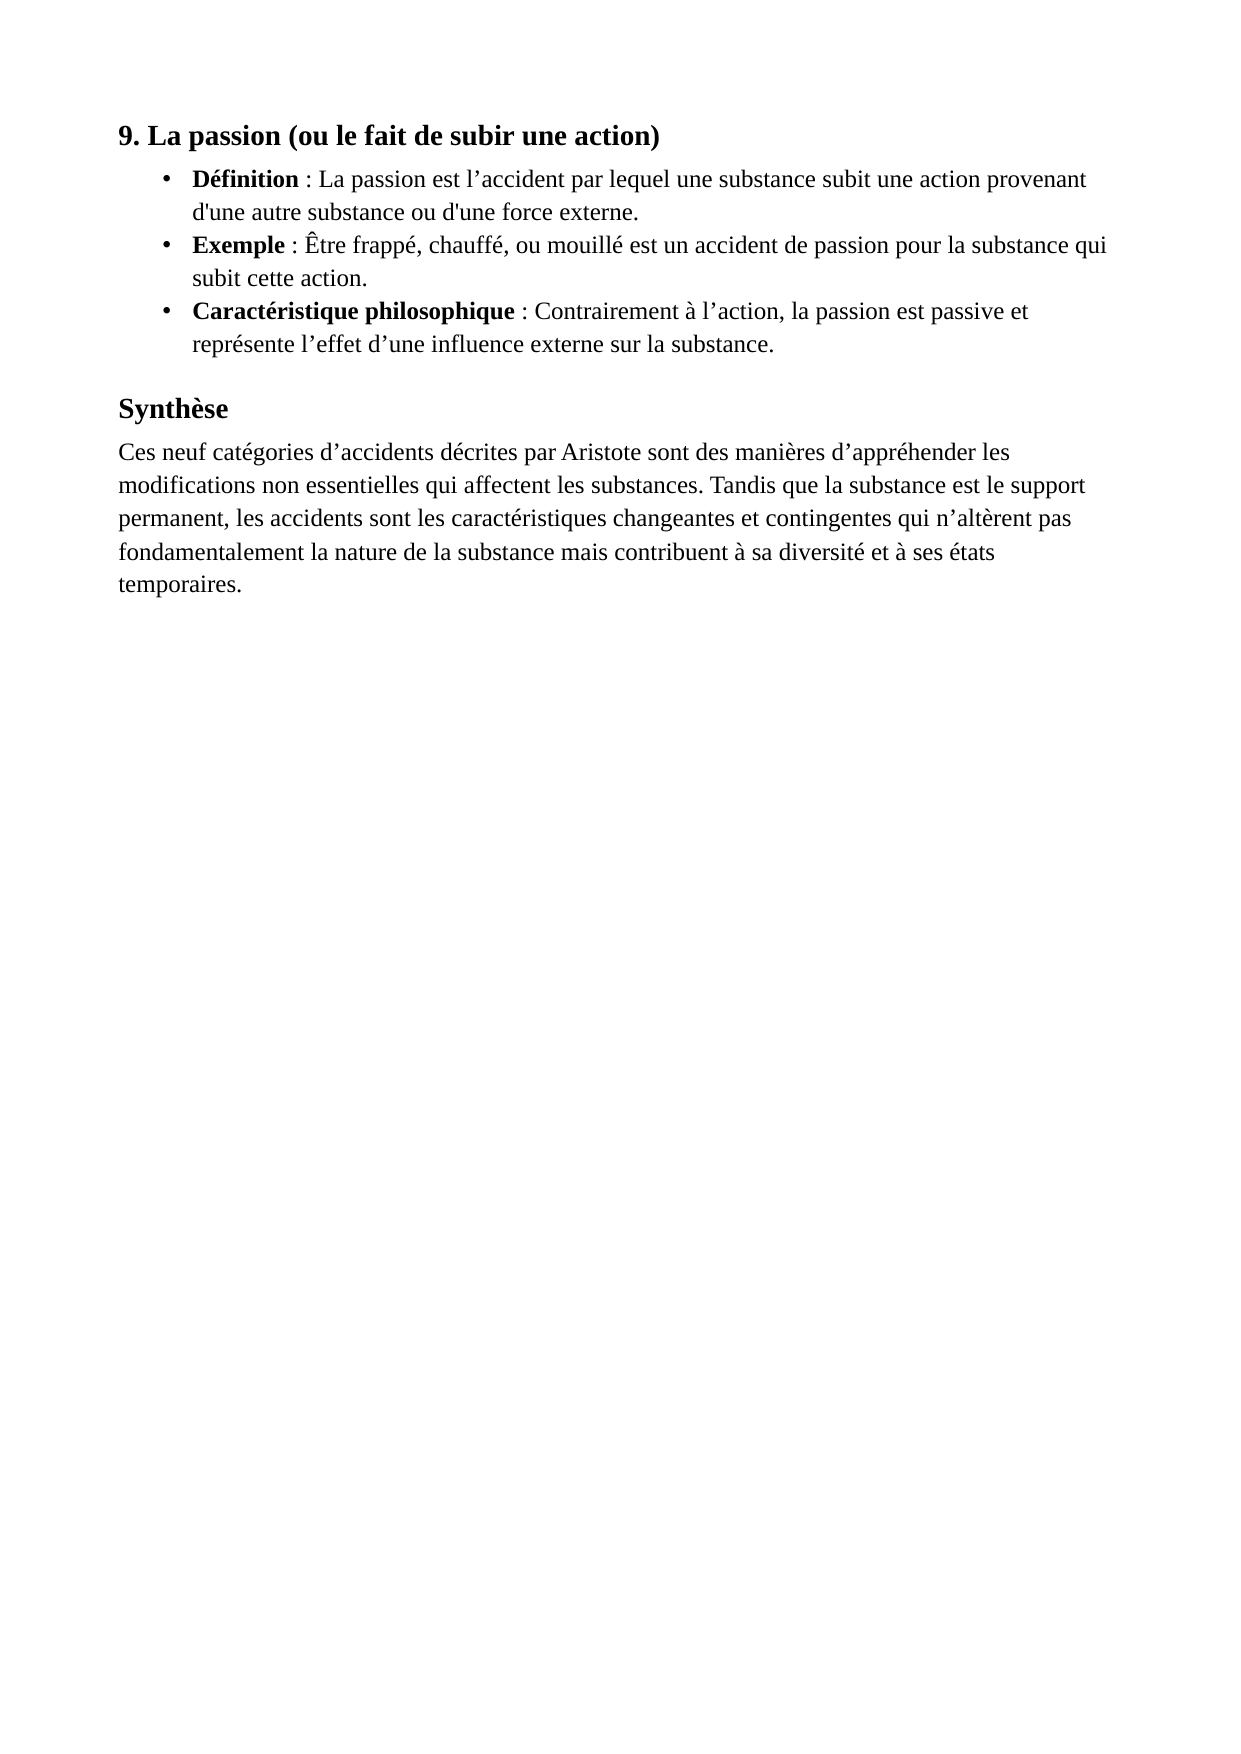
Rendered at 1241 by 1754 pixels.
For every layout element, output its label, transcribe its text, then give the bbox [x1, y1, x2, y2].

text Ces neuf catégories d’accidents décrites par Aristote sont des manières d’appréhender les modifications non essentielles qui affectent les substances. Tandis que la substance est le support permanent, les accidents sont les caractéristiques changeantes et contingentes qui n’altèrent pas fondamentalement la nature de la substance mais contribuent à sa diversité et à ses états temporaires. [118, 437, 1122, 598]
list Définition : La passion est l’accident par lequel une substance subit une action provenant d'une autre substance ou d'une force externe. [162, 164, 1122, 226]
list Exemple : Être frappé, chauffé, ou mouillé est un accident de passion pour la substance qui subit cette action. [162, 230, 1122, 292]
list Caractéristique philosophique : Contrairement à l’action, la passion est passive et représente l’effet d’une influence externe sur la substance. [162, 296, 1122, 358]
subtitle Synthèse [118, 391, 1122, 425]
subtitle 9. La passion (ou le fait de subir une action) [118, 118, 1122, 152]
